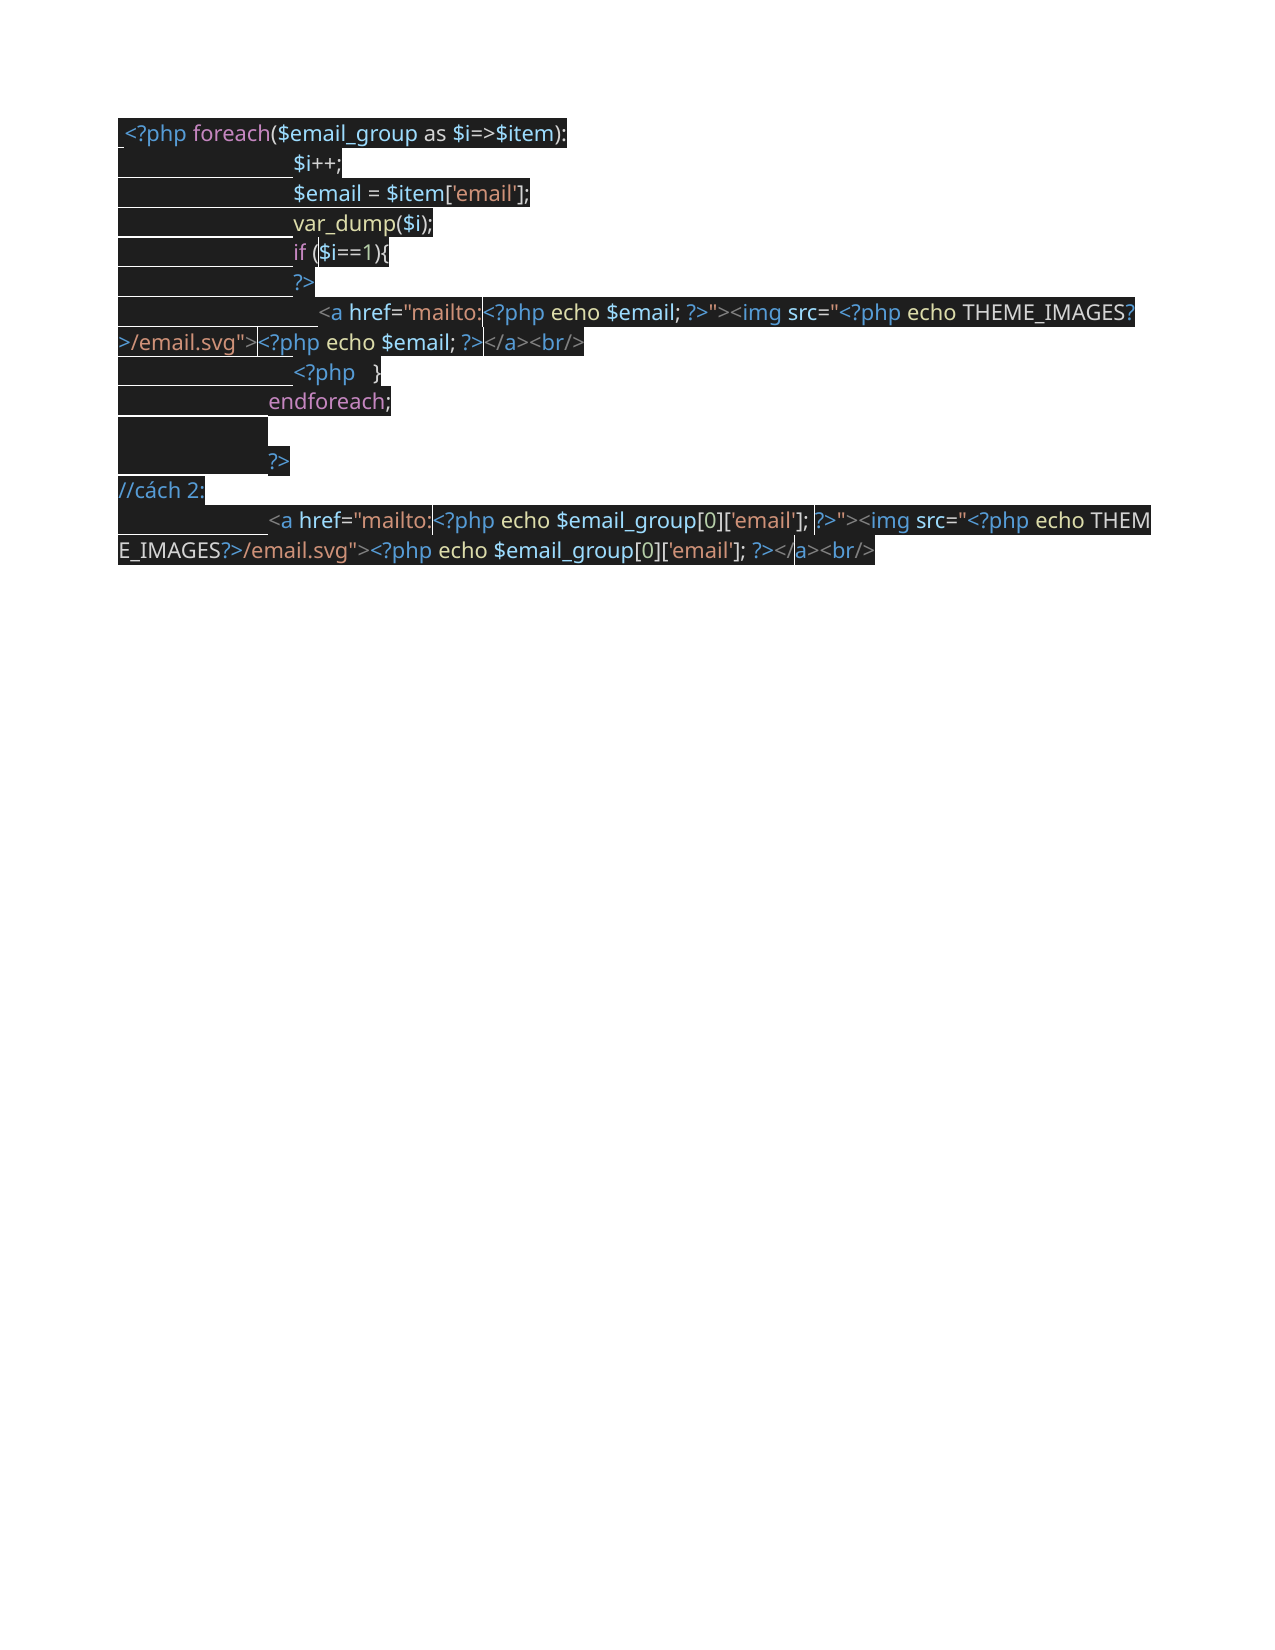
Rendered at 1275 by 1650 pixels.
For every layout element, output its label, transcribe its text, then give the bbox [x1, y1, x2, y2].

text ?> [118, 267, 1157, 297]
text endforeach; [118, 386, 1157, 416]
text <a href="mailto:<?php echo $email_group[0]['email']; ?>"><img src="<?php echo THEME_IMAGES?>/email.svg"><?php echo $email_group[0]['email']; ?></a><br/> [118, 505, 1157, 565]
text var_dump($i); [118, 207, 1157, 237]
text //cách 2: [118, 476, 1157, 505]
text <a href="mailto:<?php echo $email; ?>"><img src="<?php echo THEME_IMAGES?>/email.svg"><?php echo $email; ?></a><br/> [118, 297, 1157, 356]
text <?php foreach($email_group as $i=>$item): [118, 118, 1157, 148]
text $email = $item['email']; [118, 178, 1157, 207]
text $i++; [118, 148, 1157, 178]
text ?> [118, 446, 1157, 476]
text if ($i==1){ [118, 237, 1157, 267]
text <?php } [118, 356, 1157, 386]
